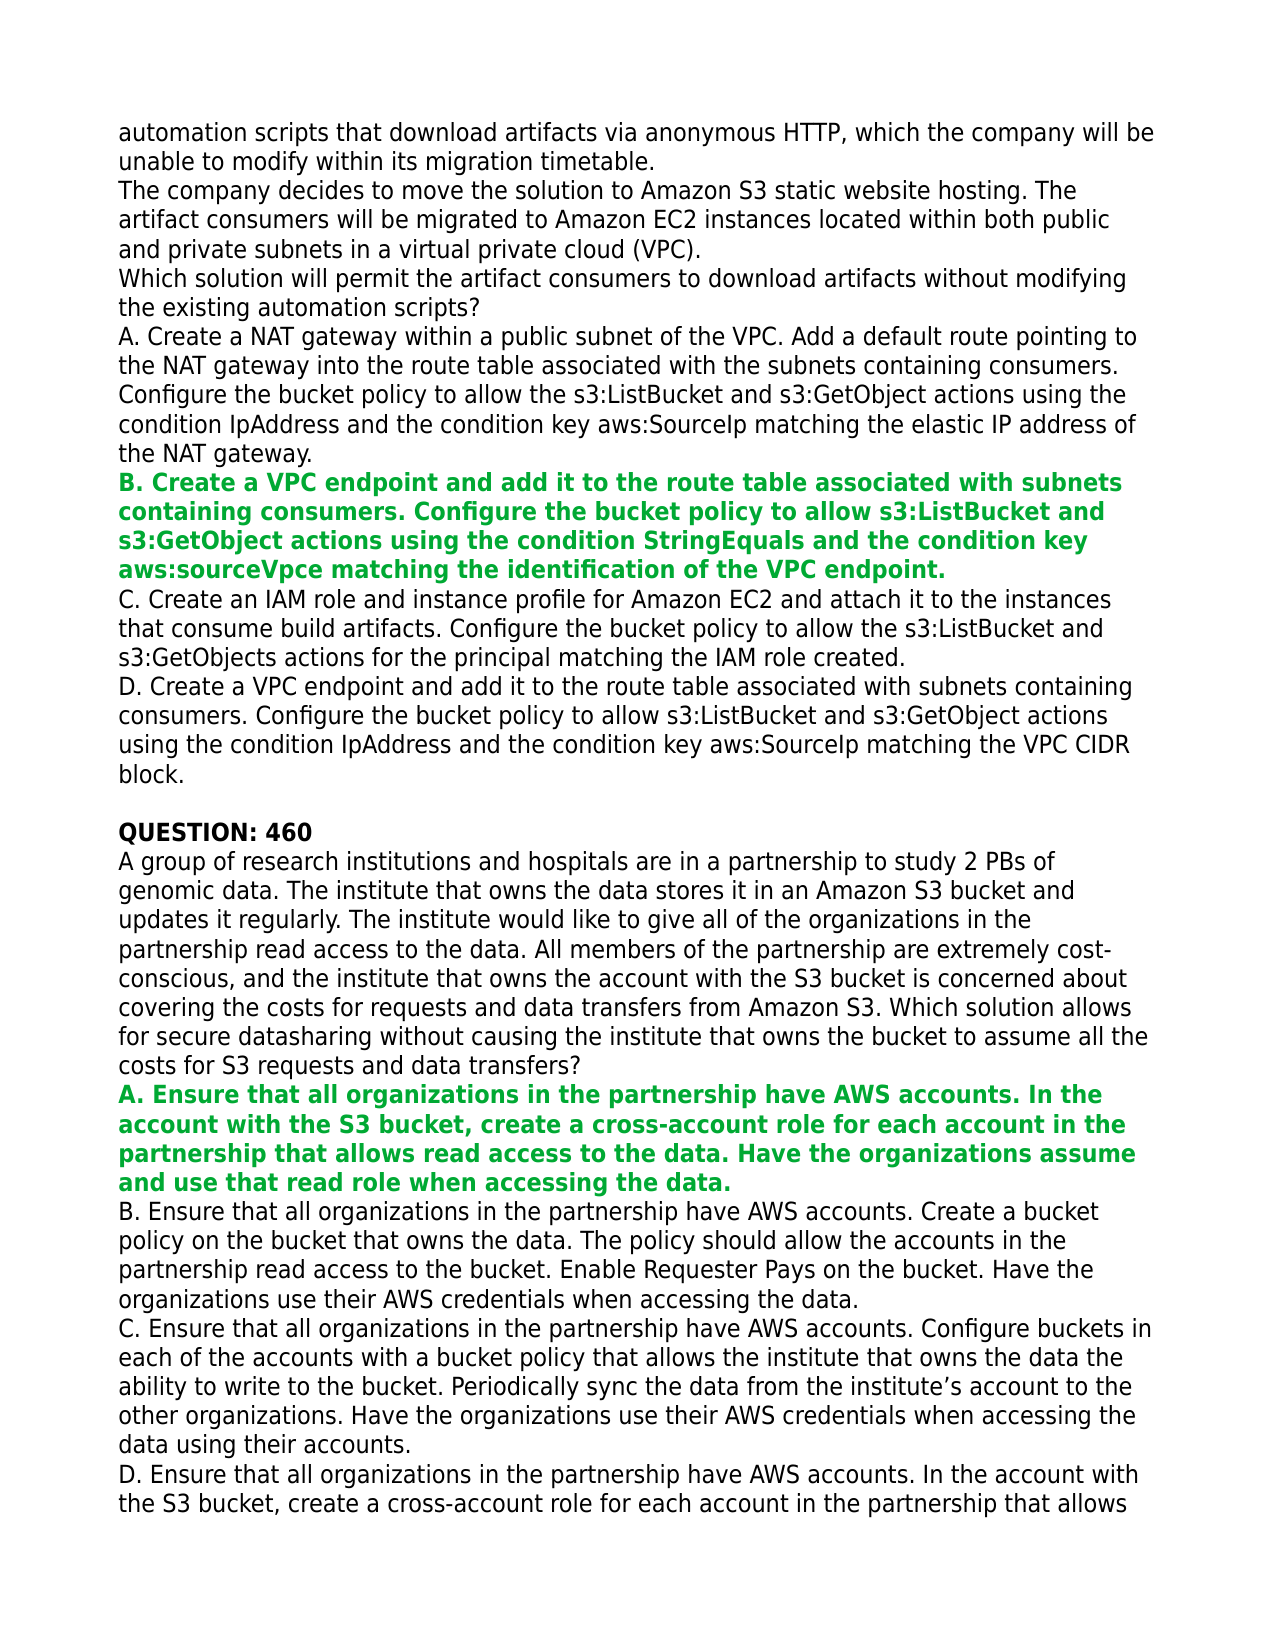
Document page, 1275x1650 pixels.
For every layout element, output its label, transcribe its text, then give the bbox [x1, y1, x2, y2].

text each of the accounts with a bucket policy that allows the institute that owns the data the ability to write to the bucket. Periodically sync the data from the institute’s account to the other organizations. Have the organizations use their AWS credentials when accessing the data using their accounts. [118, 1343, 1157, 1460]
text Which solution will permit the artifact consumers to download artifacts without modifying the existing automation scripts? [118, 264, 1157, 322]
text automation scripts that download artifacts via anonymous HTTP, which the company will be unable to modify within its migration timetable. [118, 118, 1157, 176]
text A group of research institutions and hospitals are in a partnership to study 2 PBs of genomic data. The institute that owns the data stores it in an Amazon S3 bucket and updates it regularly. The institute would like to give all of the organizations in the partnership read access to the data. All members of the partnership are extremely cost-conscious, and the institute that owns the account with the S3 bucket is concerned about covering the costs for requests and data transfers from Amazon S3. Which solution allows for secure datasharing without causing the institute that owns the bucket to assume all the costs for S3 requests and data transfers? [118, 847, 1157, 1081]
text consumers. Configure the bucket policy to allow s3:ListBucket and s3:GetObject actions using the condition IpAddress and the condition key aws:SourceIp matching the VPC CIDR block. [118, 701, 1157, 789]
text s3:GetObjects actions for the principal matching the IAM role created. [118, 643, 1157, 672]
text C. Create an IAM role and instance profile for Amazon EC2 and attach it to the instances that consume build artifacts. Configure the bucket policy to allow the s3:ListBucket and [118, 585, 1157, 643]
text QUESTION: 460 [118, 818, 1157, 847]
text D. Create a VPC endpoint and add it to the route table associated with subnets containing [118, 672, 1157, 701]
text D. Ensure that all organizations in the partnership have AWS accounts. In the account with the S3 bucket, create a cross-account role for each account in the partnership that allows [118, 1460, 1157, 1518]
text C. Ensure that all organizations in the partnership have AWS accounts. Configure buckets in [118, 1314, 1157, 1343]
text B. Ensure that all organizations in the partnership have AWS accounts. Create a bucket policy on the bucket that owns the data. The policy should allow the accounts in the partnership read access to the bucket. Enable Requester Pays on the bucket. Have the organizations use their AWS credentials when accessing the data. [118, 1197, 1157, 1314]
text The company decides to move the solution to Amazon S3 static website hosting. The artifact consumers will be migrated to Amazon EC2 instances located within both public and private subnets in a virtual private cloud (VPC). [118, 176, 1157, 264]
text B. Create a VPC endpoint and add it to the route table associated with subnets containing consumers. Configure the bucket policy to allow s3:ListBucket and s3:GetObject actions using the condition StringEquals and the condition key aws:sourceVpce matching the identification of the VPC endpoint. [118, 468, 1157, 585]
text A. Ensure that all organizations in the partnership have AWS accounts. In the account with the S3 bucket, create a cross-account role for each account in the partnership that allows read access to the data. Have the organizations assume and use that read role when accessing the data. [118, 1081, 1157, 1197]
text A. Create a NAT gateway within a public subnet of the VPC. Add a default route pointing to the NAT gateway into the route table associated with the subnets containing consumers. Configure the bucket policy to allow the s3:ListBucket and s3:GetObject actions using the condition IpAddress and the condition key aws:SourceIp matching the elastic IP address of the NAT gateway. [118, 322, 1157, 468]
